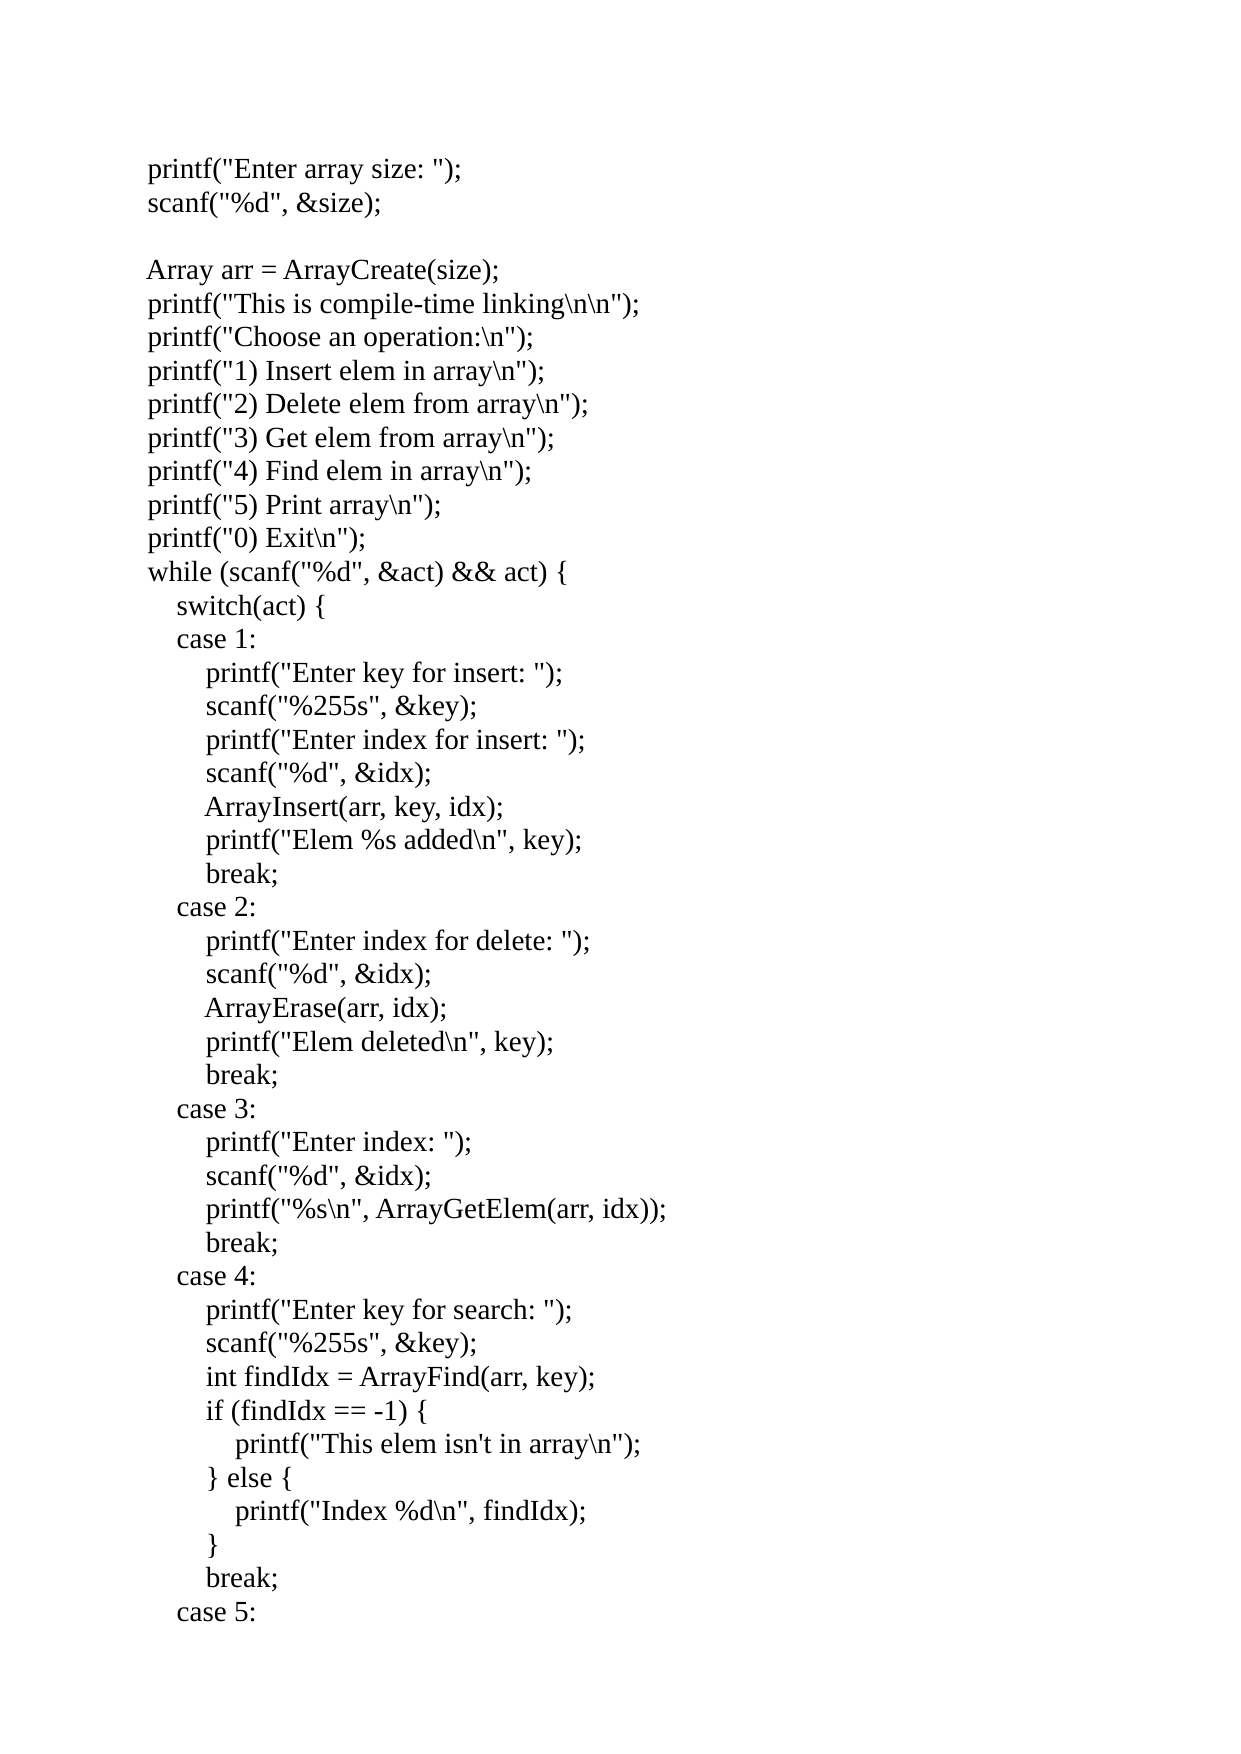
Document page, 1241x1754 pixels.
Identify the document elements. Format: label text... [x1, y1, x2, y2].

text } [118, 1527, 1122, 1560]
text scanf("%d", &size); [118, 185, 1122, 219]
text printf("Enter array size: "); [118, 152, 1122, 185]
text case 1: [118, 621, 1122, 655]
text printf("Enter key for insert: "); [118, 655, 1122, 688]
text case 4: [118, 1258, 1122, 1292]
text scanf("%255s", &key); [118, 688, 1122, 722]
text printf("Enter index: "); [118, 1124, 1122, 1158]
text printf("%s\n", ArrayGetElem(arr, idx)); [118, 1191, 1122, 1225]
text printf("2) Delete elem from array\n"); [118, 386, 1122, 420]
text while (scanf("%d", &act) && act) { [118, 554, 1122, 588]
text printf("4) Find elem in array\n"); [118, 453, 1122, 487]
text ArrayErase(arr, idx); [118, 990, 1122, 1024]
text printf("0) Exit\n"); [118, 521, 1122, 554]
text if (findIdx == -1) { [118, 1393, 1122, 1426]
text Array arr = ArrayCreate(size); [118, 252, 1122, 286]
text scanf("%255s", &key); [118, 1326, 1122, 1359]
text printf("Enter key for search: "); [118, 1292, 1122, 1326]
text scanf("%d", &idx); [118, 755, 1122, 789]
text break; [118, 856, 1122, 889]
text ArrayInsert(arr, key, idx); [118, 789, 1122, 822]
text scanf("%d", &idx); [118, 1158, 1122, 1191]
text printf("Elem %s added\n", key); [118, 822, 1122, 856]
text printf("Elem deleted\n", key); [118, 1024, 1122, 1057]
text switch(act) { [118, 588, 1122, 621]
text break; [118, 1560, 1122, 1594]
text case 5: [118, 1594, 1122, 1627]
text printf("Enter index for insert: "); [118, 722, 1122, 755]
text scanf("%d", &idx); [118, 957, 1122, 990]
text printf("Enter index for delete: "); [118, 923, 1122, 957]
text printf("This elem isn't in array\n"); [118, 1426, 1122, 1460]
text } else { [118, 1460, 1122, 1493]
text printf("Index %d\n", findIdx); [118, 1493, 1122, 1527]
text printf("Choose an operation:\n"); [118, 319, 1122, 353]
text case 3: [118, 1091, 1122, 1124]
text int findIdx = ArrayFind(arr, key); [118, 1359, 1122, 1393]
text printf("1) Insert elem in array\n"); [118, 353, 1122, 386]
text printf("3) Get elem from array\n"); [118, 420, 1122, 453]
text break; [118, 1225, 1122, 1258]
text case 2: [118, 889, 1122, 923]
text printf("5) Print array\n"); [118, 487, 1122, 521]
text break; [118, 1057, 1122, 1091]
text printf("This is compile-time linking\n\n"); [118, 286, 1122, 319]
